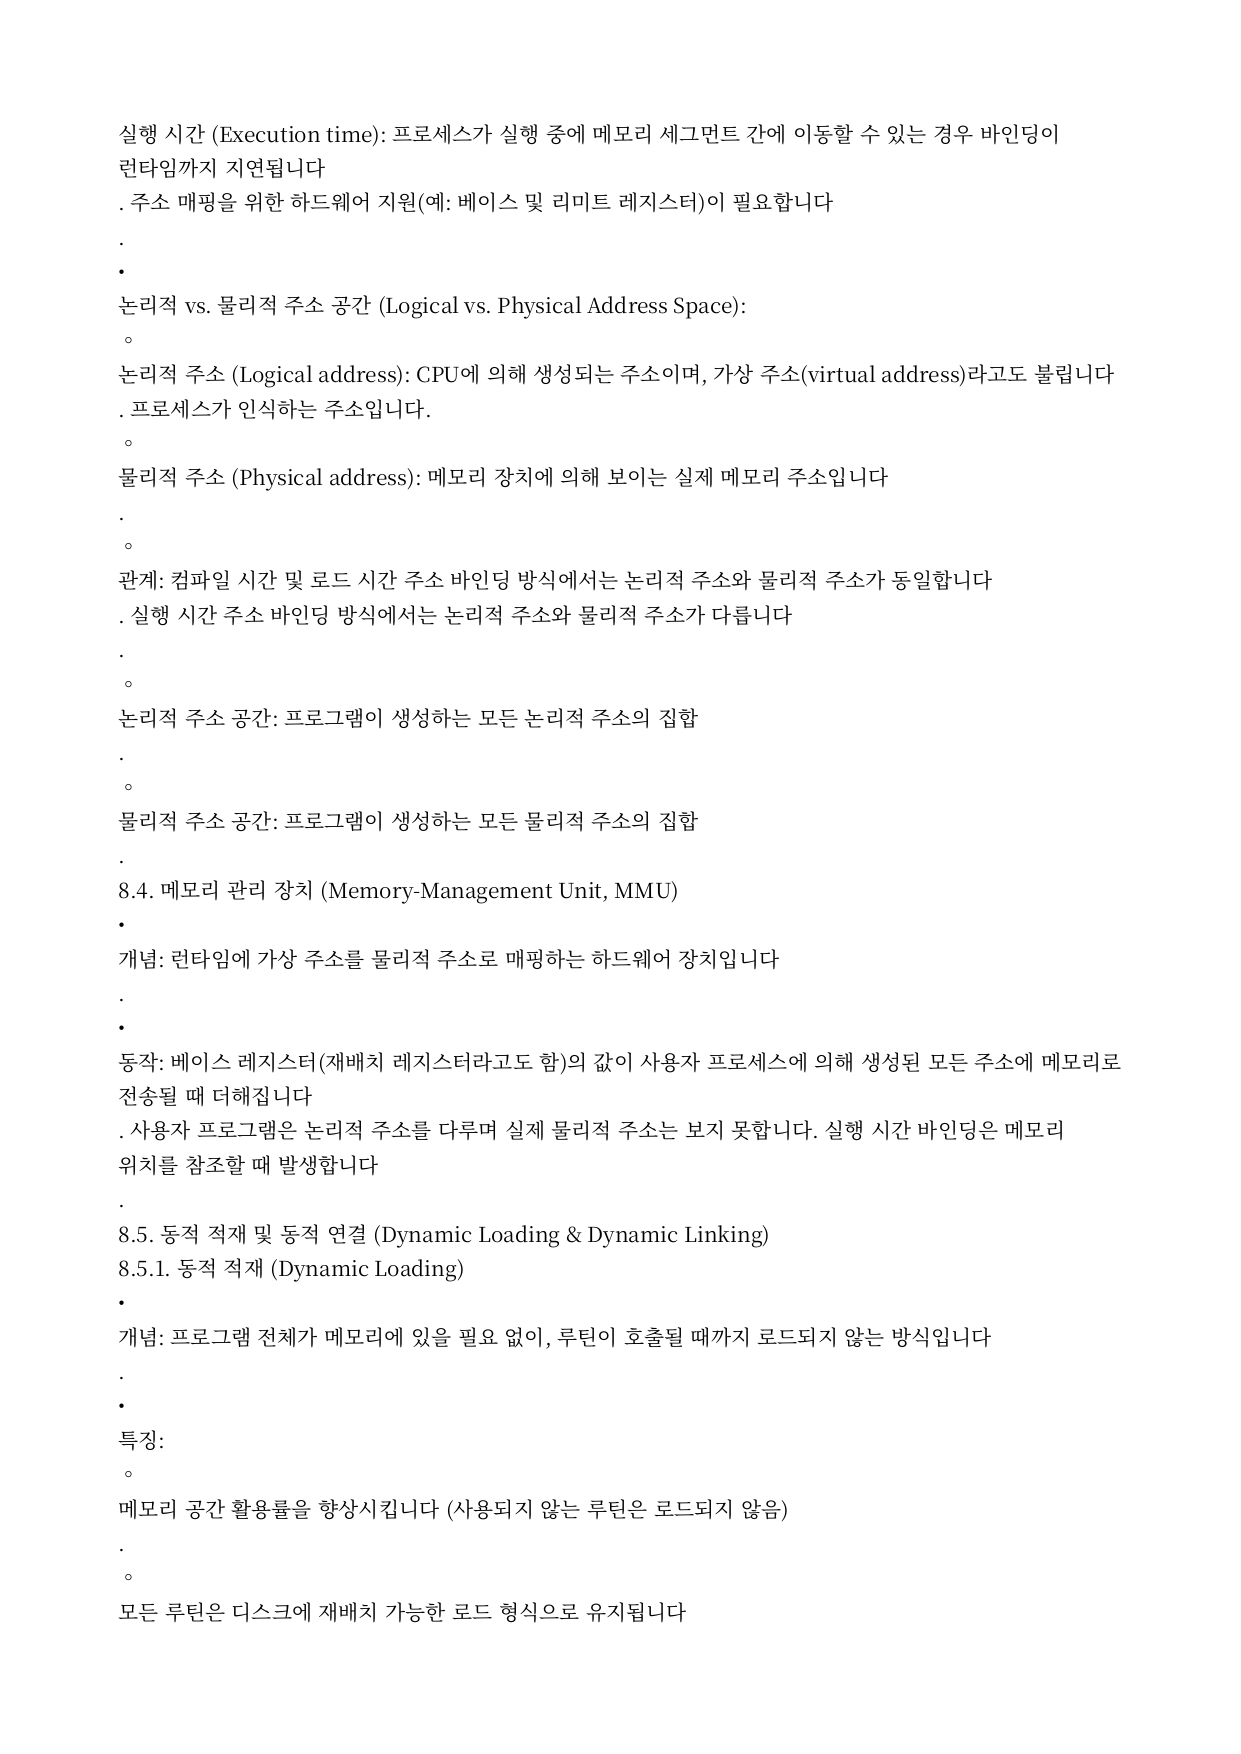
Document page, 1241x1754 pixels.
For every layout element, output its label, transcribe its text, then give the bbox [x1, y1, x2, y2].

text 실행 시간 (Execution time): 프로세스가 실행 중에 메모리 세그먼트 간에 이동할 수 있는 경우 바인딩이 런타임까지 지연됩니다 [118, 118, 1122, 182]
text 물리적 주소 공간: 프로그램이 생성하는 모든 물리적 주소의 집합 [118, 806, 1122, 836]
text 물리적 주소 (Physical address): 메모리 장치에 의해 보이는 실제 메모리 주소입니다 [118, 462, 1122, 492]
text 메모리 공간 활용률을 향상시킵니다 (사용되지 않는 루틴은 로드되지 않음) [118, 1493, 1122, 1523]
text • [118, 1287, 1122, 1317]
text 8.4. 메모리 관리 장치 (Memory-Management Unit, MMU) [118, 874, 1122, 904]
text • [118, 909, 1122, 939]
text 개념: 프로그램 전체가 메모리에 있을 필요 없이, 루틴이 호출될 때까지 로드되지 않는 방식입니다 [118, 1321, 1122, 1351]
text 논리적 vs. 물리적 주소 공간 (Logical vs. Physical Address Space): [118, 290, 1122, 320]
text • [118, 1390, 1122, 1420]
text 관계: 컴파일 시간 및 로드 시간 주소 바인딩 방식에서는 논리적 주소와 물리적 주소가 동일합니다 [118, 565, 1122, 595]
text 8.5. 동적 적재 및 동적 연결 (Dynamic Loading & Dynamic Linking) [118, 1218, 1122, 1248]
text . [118, 496, 1122, 526]
text 개념: 런타임에 가상 주소를 물리적 주소로 매핑하는 하드웨어 장치입니다 [118, 943, 1122, 973]
text 8.5.1. 동적 적재 (Dynamic Loading) [118, 1252, 1122, 1282]
text . [118, 840, 1122, 870]
text • [118, 256, 1122, 286]
text ◦ [118, 531, 1122, 561]
text . 사용자 프로그램은 논리적 주소를 다루며 실제 물리적 주소는 보지 못합니다. 실행 시간 바인딩은 메모리 위치를 참조할 때 발생합니다 [118, 1115, 1122, 1179]
text . [118, 1356, 1122, 1386]
text 논리적 주소 (Logical address): CPU에 의해 생성되는 주소이며, 가상 주소(virtual address)라고도 불립니다 [118, 359, 1122, 389]
text . [118, 221, 1122, 251]
text 동작: 베이스 레지스터(재배치 레지스터라고도 함)의 값이 사용자 프로세스에 의해 생성된 모든 주소에 메모리로 전송될 때 더해집니다 [118, 1046, 1122, 1111]
text 논리적 주소 공간: 프로그램이 생성하는 모든 논리적 주소의 집합 [118, 702, 1122, 732]
text ◦ [118, 324, 1122, 354]
text ◦ [118, 427, 1122, 457]
text . 주소 매핑을 위한 하드웨어 지원(예: 베이스 및 리미트 레지스터)이 필요합니다 [118, 187, 1122, 217]
text • [118, 1012, 1122, 1042]
text . [118, 977, 1122, 1007]
text . 프로세스가 인식하는 주소입니다. [118, 393, 1122, 423]
text . [118, 737, 1122, 767]
text ◦ [118, 668, 1122, 698]
text ◦ [118, 1459, 1122, 1489]
text 모든 루틴은 디스크에 재배치 가능한 로드 형식으로 유지됩니다 [118, 1596, 1122, 1626]
text . 실행 시간 주소 바인딩 방식에서는 논리적 주소와 물리적 주소가 다릅니다 [118, 599, 1122, 629]
text ◦ [118, 1562, 1122, 1592]
text 특징: [118, 1424, 1122, 1454]
text . [118, 1527, 1122, 1557]
text . [118, 634, 1122, 664]
text . [118, 1184, 1122, 1214]
text ◦ [118, 771, 1122, 801]
